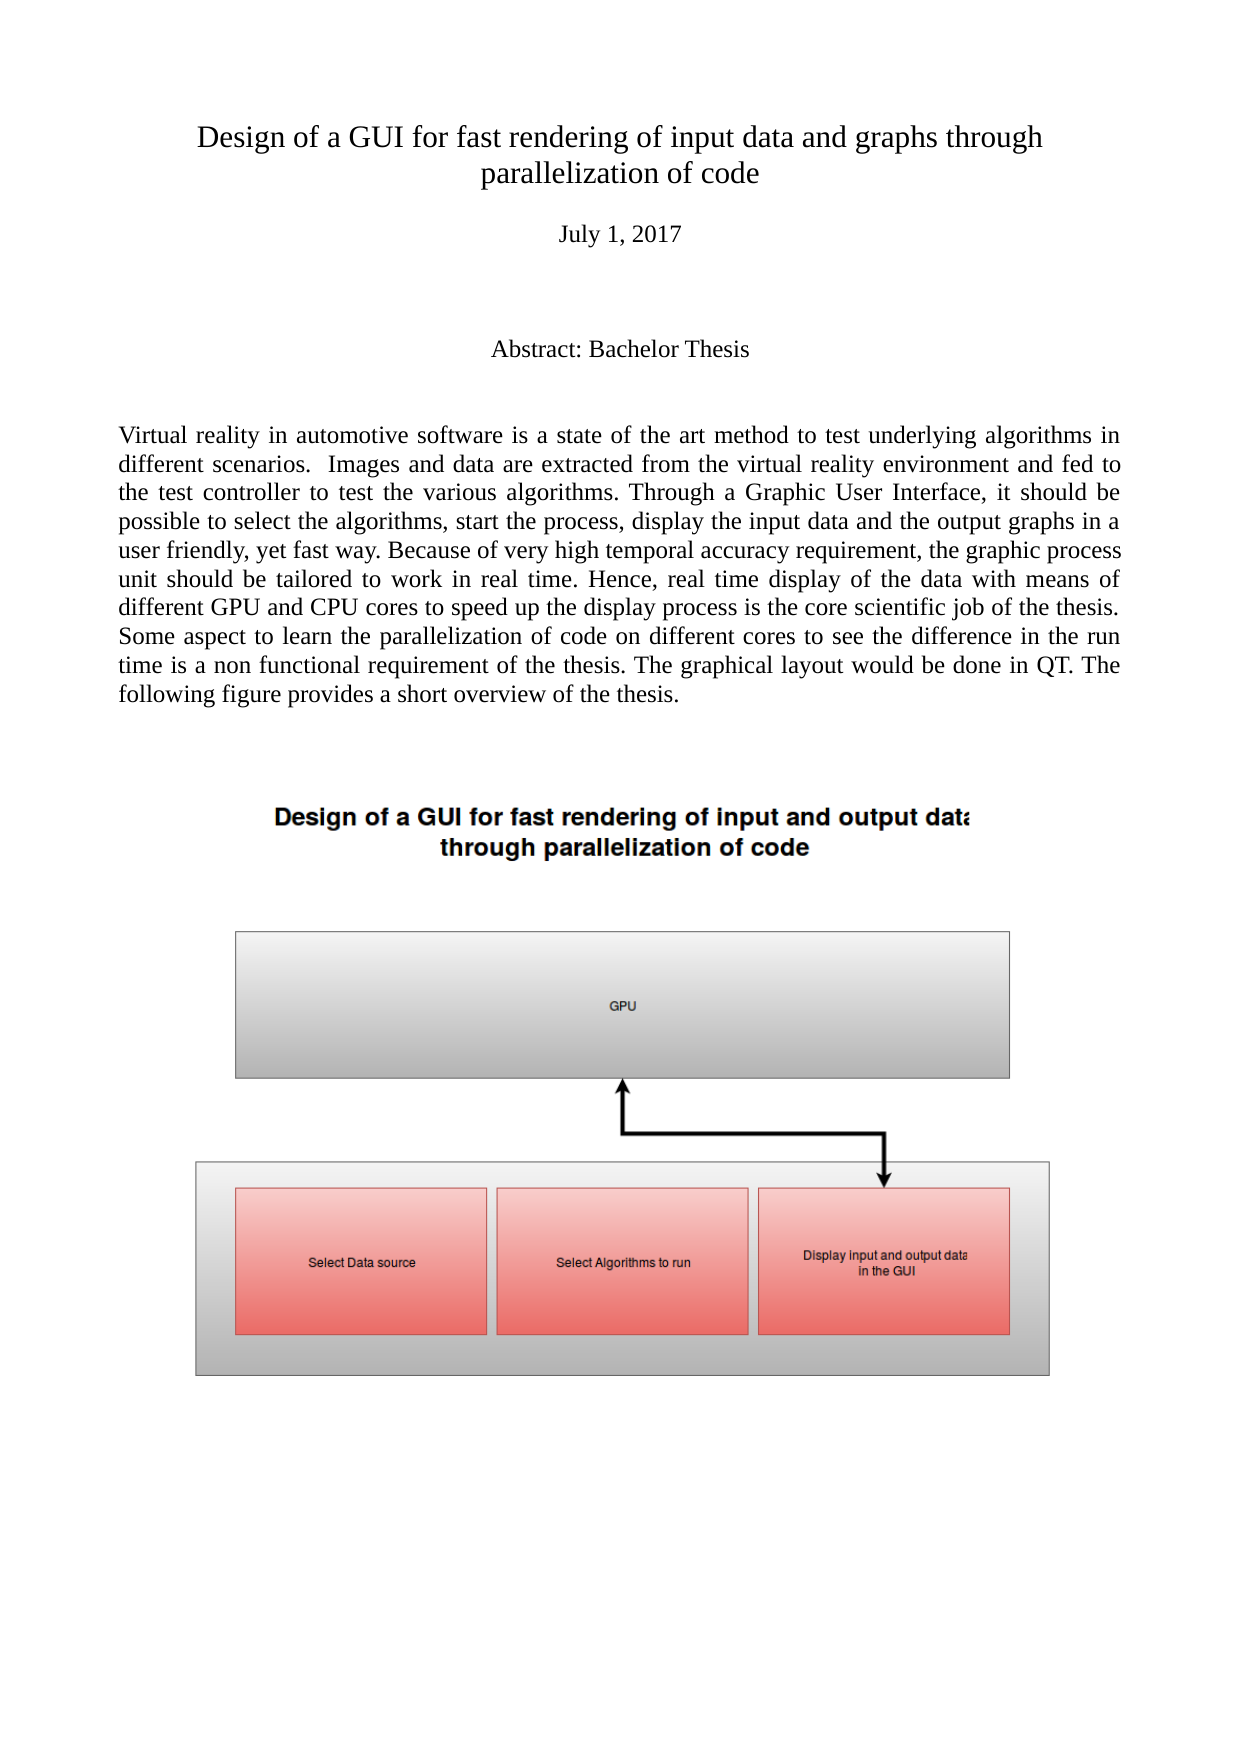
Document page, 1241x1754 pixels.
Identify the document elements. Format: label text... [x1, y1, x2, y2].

text Abstract: Bachelor Thesis [118, 334, 1122, 362]
text parallelization of code [118, 154, 1122, 190]
picture [118, 793, 1123, 1376]
text Virtual reality in automotive software is a state of the art method to test underlying algorithms in different scenarios. Images and data are extracted from the virtual reality environment and fed to the test controller to test the various algorithms. Through a Graphic User Interface, it should be possible to select the algorithms, start the process, display the input data and the output graphs in a user friendly, yet fast way. Because of very high temporal accuracy requirement, the graphic process unit should be tailored to work in real time. Hence, real time display of the data with means of different GPU and CPU cores to speed up the display process is the core scientific job of the thesis. Some aspect to learn the parallelization of code on different cores to see the difference in the run time is a non functional requirement of the thesis. The graphical layout would be done in QT. The following figure provides a short overview of the thesis. [118, 420, 1122, 707]
text July 1, 2017 [118, 219, 1122, 247]
text Design of a GUI for fast rendering of input data and graphs through [118, 118, 1122, 154]
